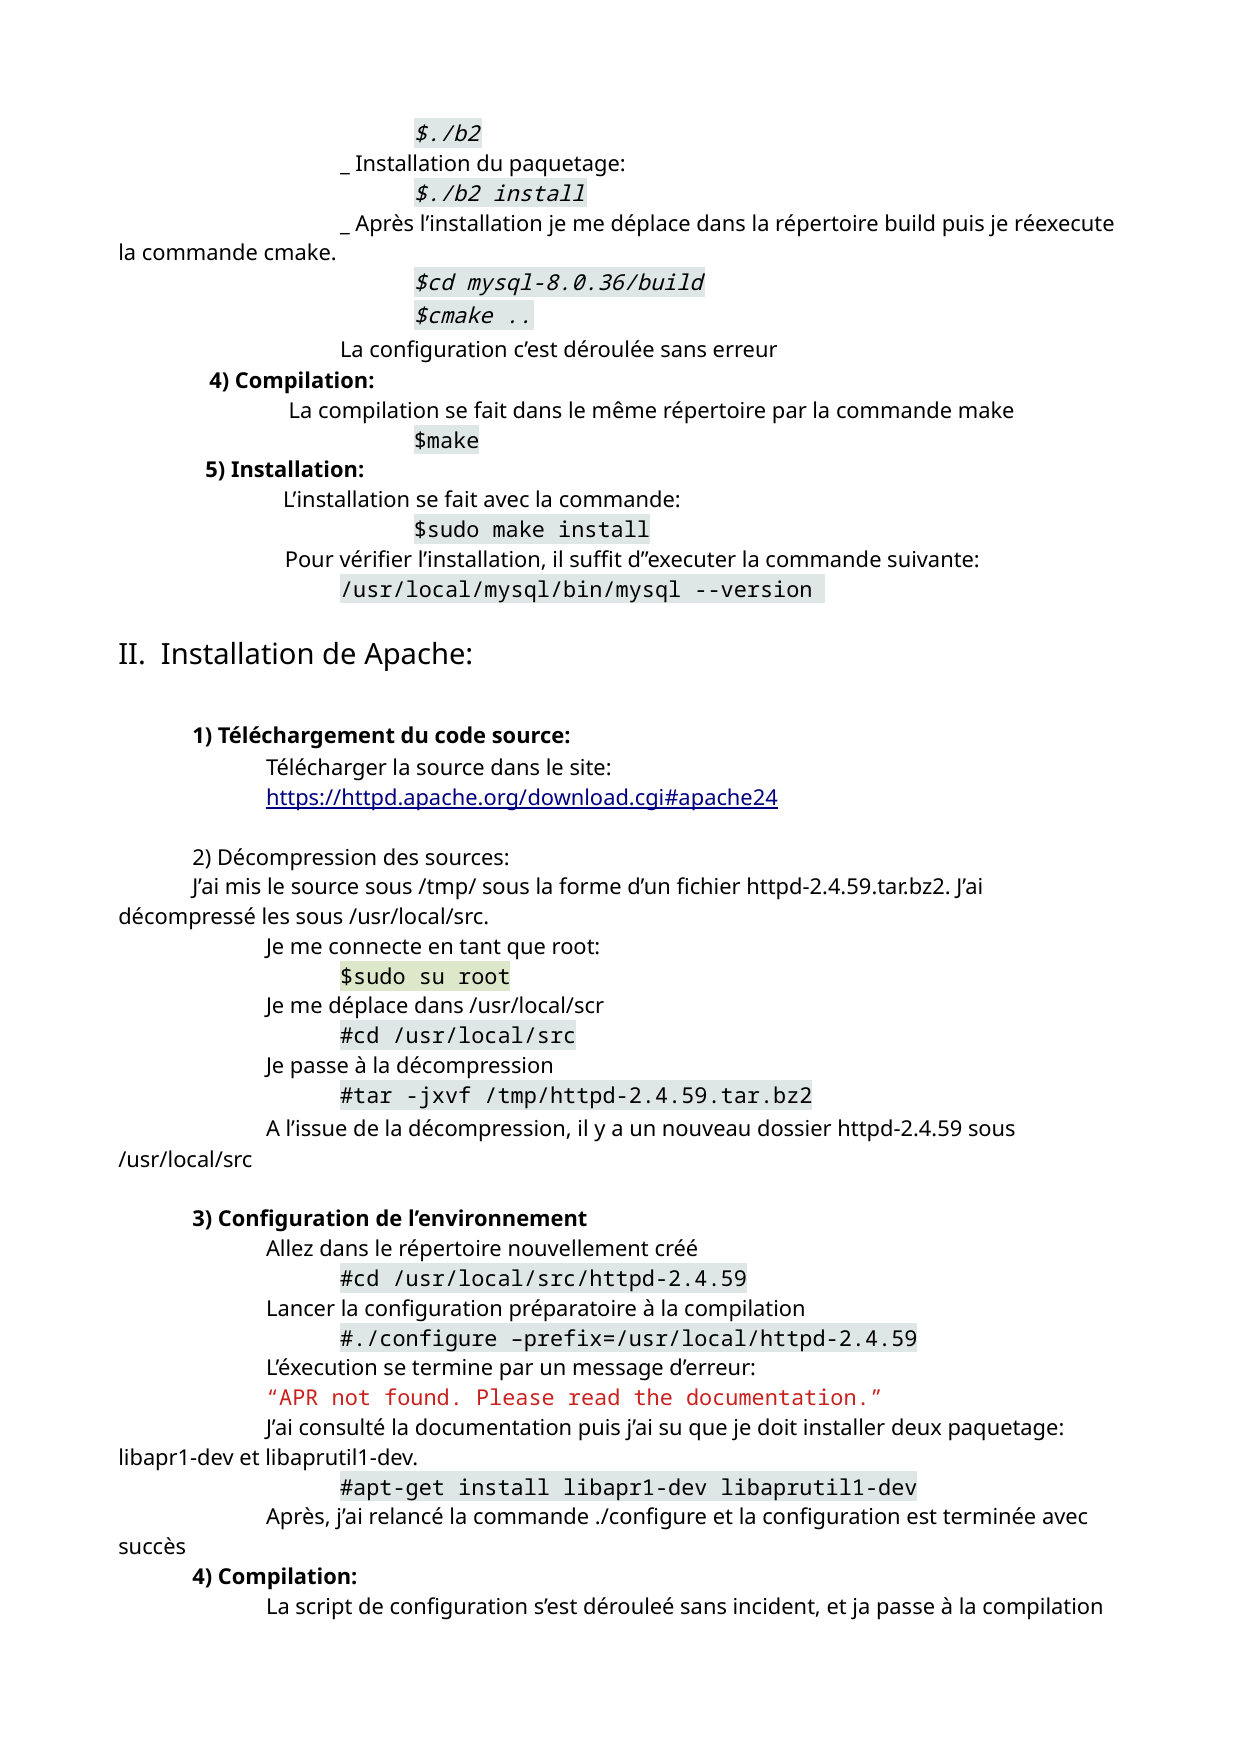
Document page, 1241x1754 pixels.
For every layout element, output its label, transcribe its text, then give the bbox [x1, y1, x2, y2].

text Télécharger la source dans le site: [118, 752, 1122, 782]
text A l’issue de la décompression, il y a un nouveau dossier httpd-2.4.59 sous /usr/local/src [118, 1110, 1122, 1173]
text $./b2 install [118, 178, 1122, 207]
text Après, j’ai relancé la commande ./configure et la configuration est terminée avec succès [118, 1501, 1122, 1561]
text Je me connecte en tant que root: [118, 931, 1122, 961]
text $make [118, 424, 1122, 454]
text Je me déplace dans /usr/local/scr [118, 991, 1122, 1020]
text II. Installation de Apache: [118, 633, 1122, 673]
text L’éxecution se termine par un message d’erreur: [118, 1352, 1122, 1382]
text #apt-get install libapr1-dev libaprutil1-dev [118, 1471, 1122, 1501]
text “APR not found. Please read the documentation.” [118, 1382, 1122, 1412]
text 4) Compilation: [118, 365, 1122, 395]
text $sudo su root [118, 961, 1122, 991]
text La script de configuration s’est dérouleé sans incident, et ja passe à la compilation [118, 1591, 1122, 1620]
text $./b2 [118, 118, 1122, 148]
text J’ai consulté la documentation puis j’ai su que je doit installer deux paquetage: libapr1-dev et libaprutil1-dev. [118, 1412, 1122, 1471]
text _ Après l’installation je me déplace dans la répertoire build puis je réexecute la commande cmake. [118, 207, 1122, 267]
text Allez dans le répertoire nouvellement créé [118, 1233, 1122, 1263]
text Pour vérifier l’installation, il suffit d”executer la commande suivante: [118, 544, 1122, 573]
text $cd mysql-8.0.36/build [118, 267, 1122, 297]
text Lancer la configuration préparatoire à la compilation [118, 1293, 1122, 1322]
text 5) Installation: [118, 454, 1122, 484]
text $sudo make install [118, 514, 1122, 544]
text L’installation se fait avec la commande: [118, 484, 1122, 514]
text J’ai mis le source sous /tmp/ sous la forme d’un fichier httpd-2.4.59.tar.bz2. J’ai décompressé les sous /usr/local/src. [118, 871, 1122, 931]
text Je passe à la décompression [118, 1050, 1122, 1080]
text #cd /usr/local/src/httpd-2.4.59 [118, 1263, 1122, 1293]
text 3) Configuration de l’environnement [118, 1203, 1122, 1233]
text #./configure –prefix=/usr/local/httpd-2.4.59 [118, 1322, 1122, 1352]
text 1) Téléchargement du code source: [118, 712, 1122, 752]
text 2) Décompression des sources: [118, 842, 1122, 871]
text _ Installation du paquetage: [118, 148, 1122, 178]
text #tar -jxvf /tmp/httpd-2.4.59.tar.bz2 [118, 1080, 1122, 1110]
text La configuration c’est déroulée sans erreur [118, 331, 1122, 365]
text $cmake .. [118, 297, 1122, 331]
text https://httpd.apache.org/download.cgi#apache24 [118, 782, 1122, 812]
text 4) Compilation: [118, 1561, 1122, 1591]
text /usr/local/mysql/bin/mysql --version [118, 573, 1122, 603]
text La compilation se fait dans le même répertoire par la commande make [118, 395, 1122, 424]
text #cd /usr/local/src [118, 1020, 1122, 1050]
